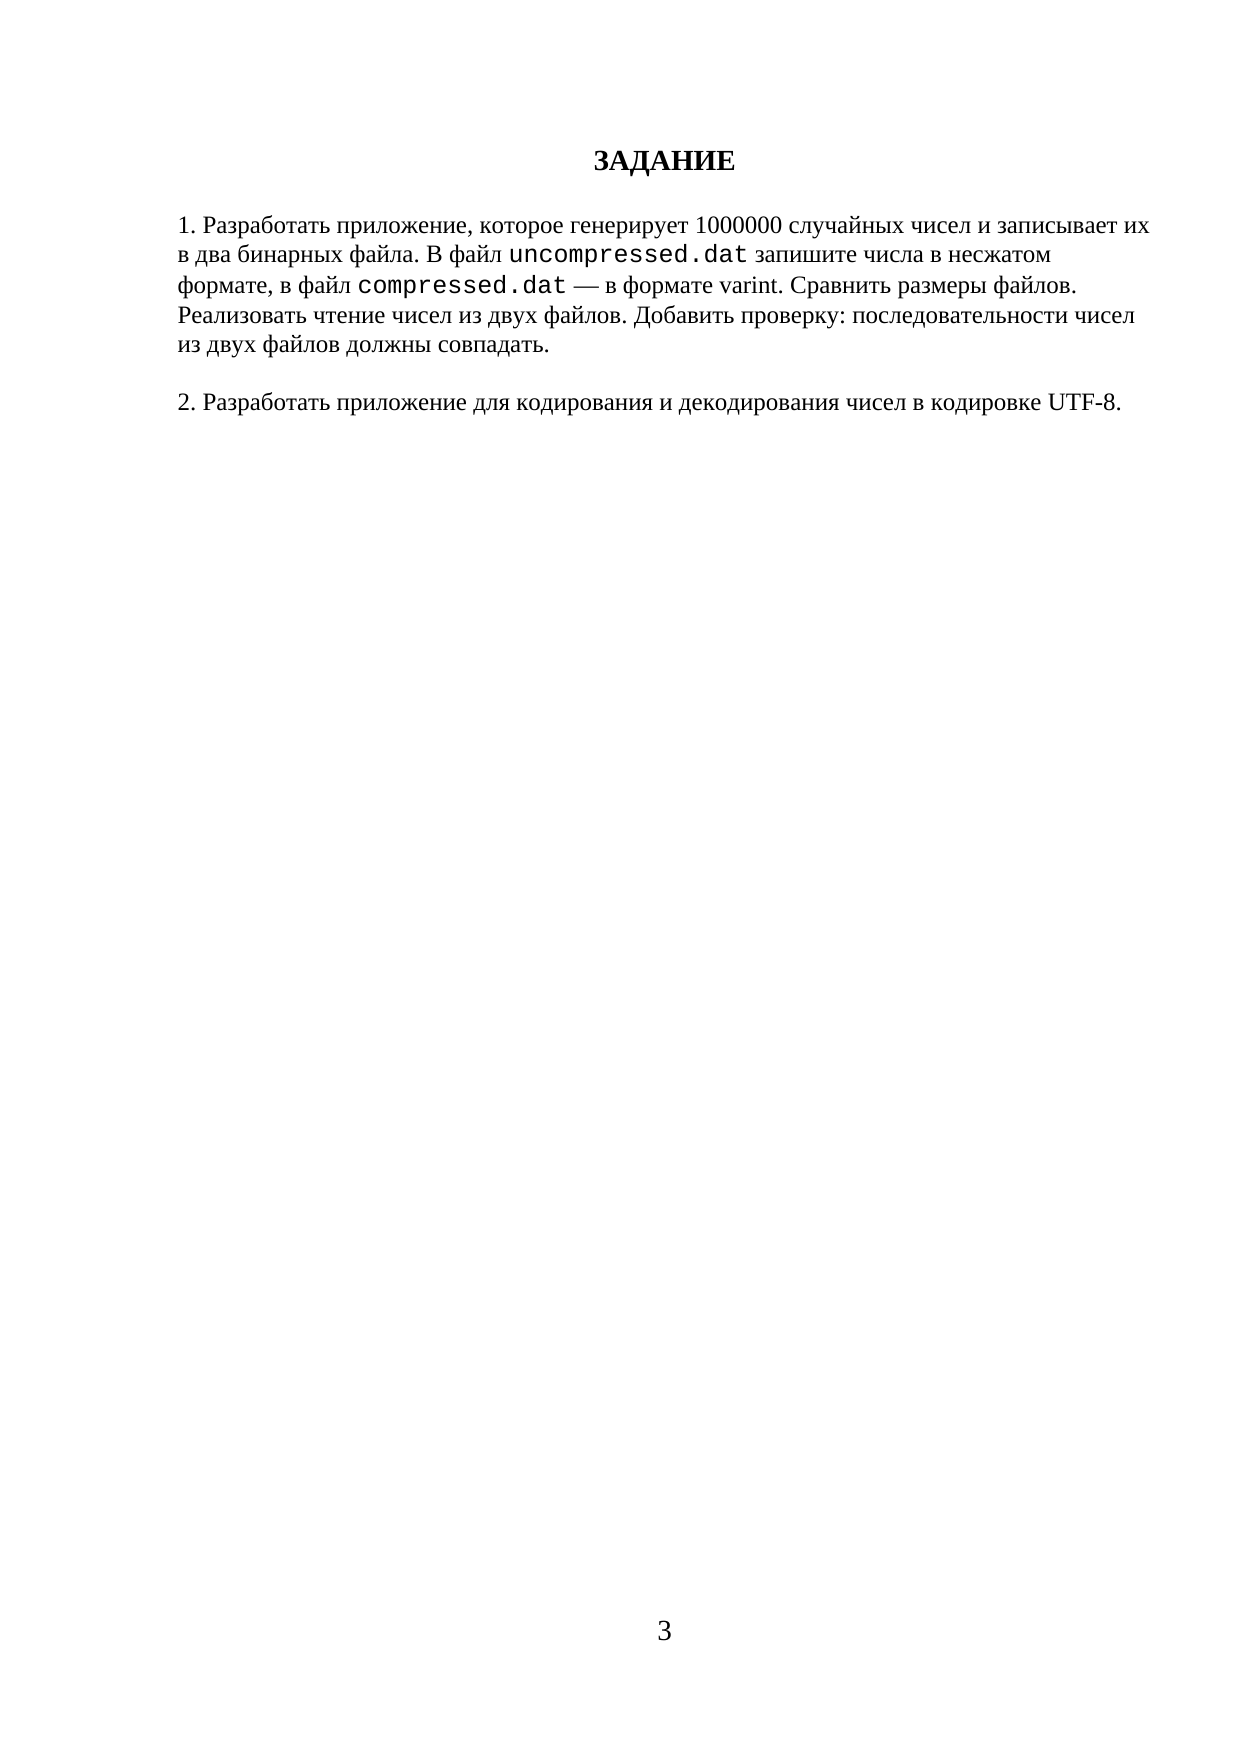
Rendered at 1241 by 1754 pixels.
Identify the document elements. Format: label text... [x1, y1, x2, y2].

text Реализовать чтение чисел из двух файлов. Добавить проверку: последовательности чисел из двух файлов должны совпадать. [177, 301, 1152, 358]
text 2. Разработать приложение для кодирования и декодирования чисел в кодировке UTF-8. [177, 387, 1152, 416]
subtitle ЗАДАНИЕ [177, 143, 1152, 177]
text 1. Разработать приложение, которое генерирует 1000000 случайных чисел и записывает их в два бинарных файла. В файл uncompressed.dat запишите числа в несжатом формате, в файл compressed.dat — в формате varint. Сравнить размеры файлов. [177, 210, 1152, 301]
